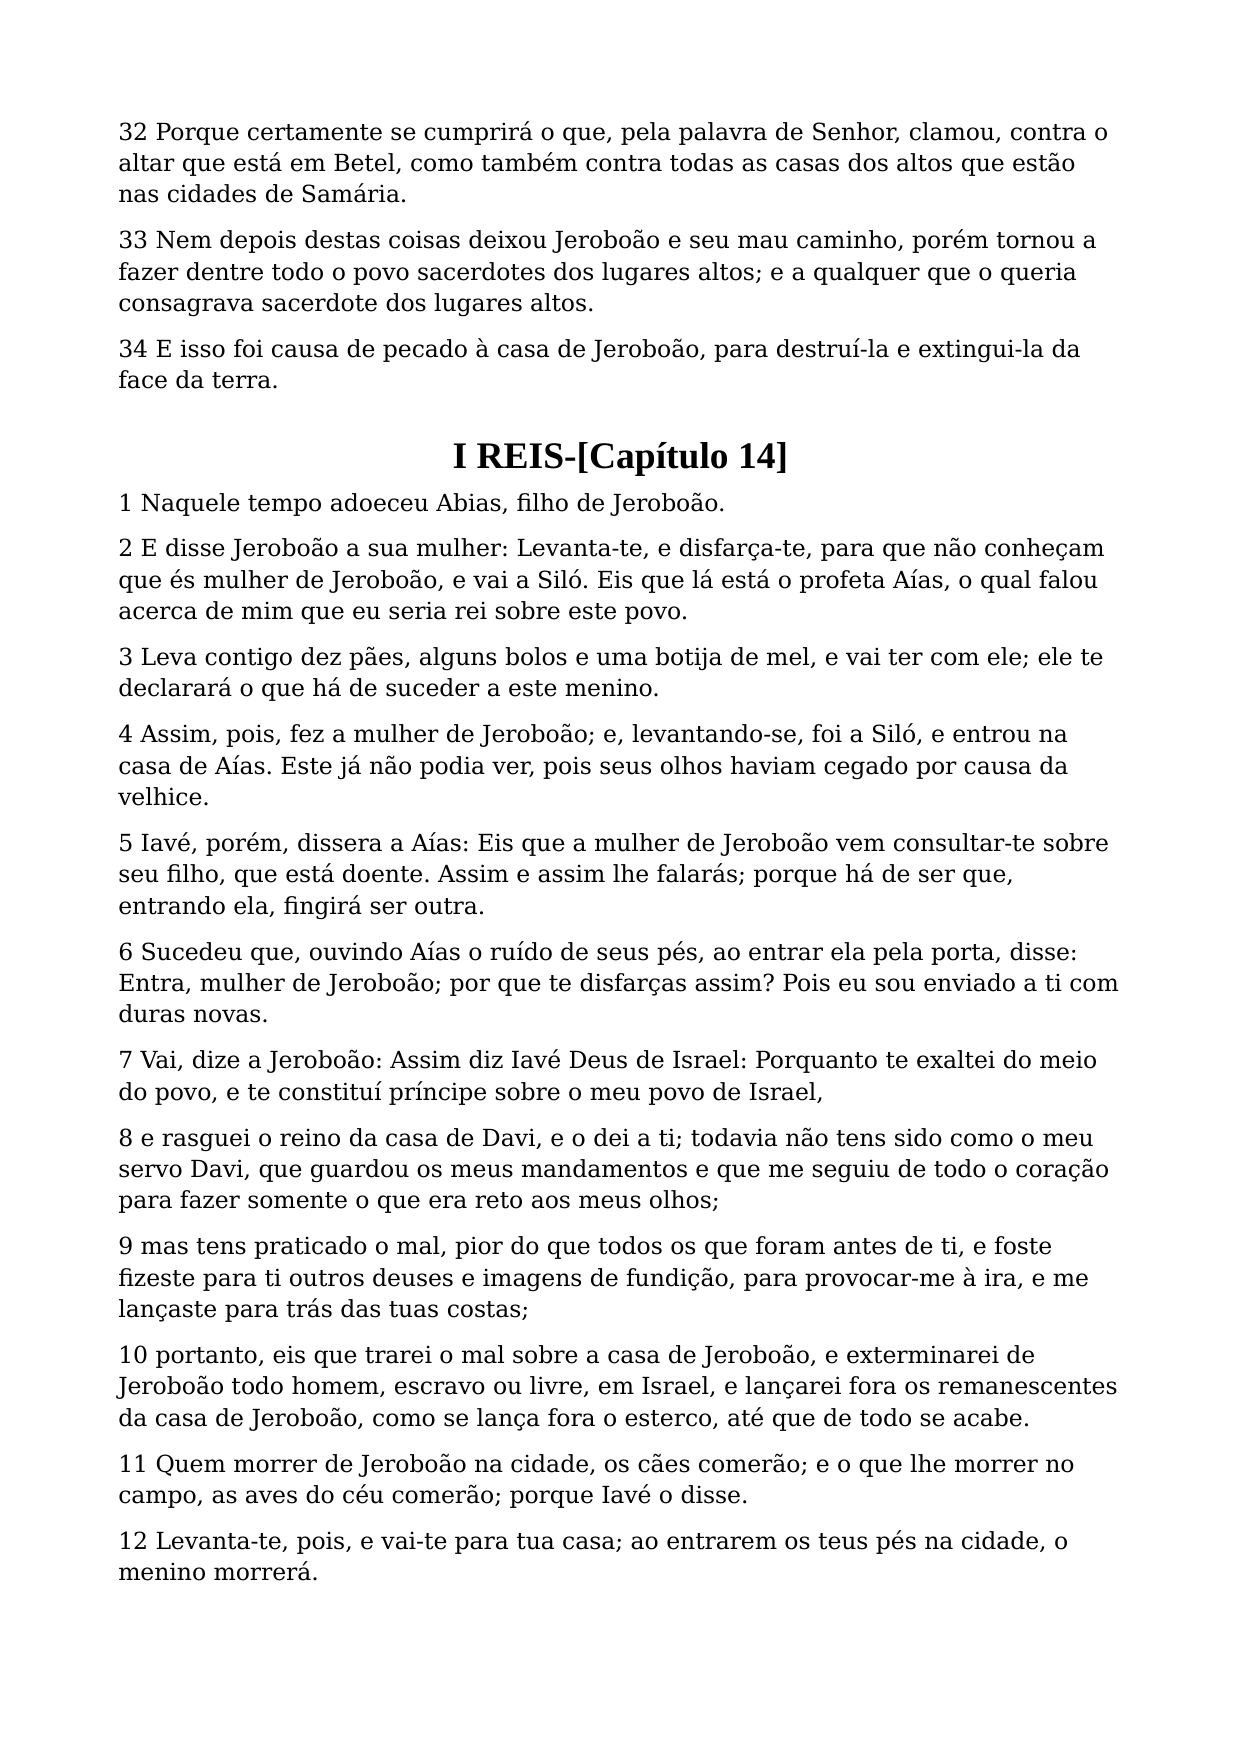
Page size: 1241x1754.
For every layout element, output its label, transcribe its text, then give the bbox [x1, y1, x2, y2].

text 3 Leva contigo dez pães, alguns bolos e uma botija de mel, e vai ter com ele; ele te declarará o que há de suceder a este menino. [118, 644, 1122, 702]
text 5 Iavé, porém, dissera a Aías: Eis que a mulher de Jeroboão vem consultar-te sobre seu filho, que está doente. Assim e assim lhe falarás; porque há de ser que, entrando ela, fingirá ser outra. [118, 830, 1122, 920]
text 10 portanto, eis que trarei o mal sobre a casa de Jeroboão, e exterminarei de Jeroboão todo homem, escravo ou livre, em Israel, e lançarei fora os remanescentes da casa de Jeroboão, como se lança fora o esterco, até que de todo se acabe. [118, 1342, 1122, 1432]
text 9 mas tens praticado o mal, pior do que todos os que foram antes de ti, e foste fizeste para ti outros deuses e imagens de fundição, para provocar-me à ira, e me lançaste para trás das tuas costas; [118, 1233, 1122, 1323]
text 2 E disse Jeroboão a sua mulher: Levanta-te, e disfarça-te, para que não conheçam que és mulher de Jeroboão, e vai a Siló. Eis que lá está o profeta Aías, o qual falou acerca de mim que eu seria rei sobre este povo. [118, 535, 1122, 625]
text 32 Porque certamente se cumprirá o que, pela palavra de Senhor, clamou, contra o altar que está em Betel, como também contra todas as casas dos altos que estão nas cidades de Samária. [118, 118, 1122, 208]
text 6 Sucedeu que, ouvindo Aías o ruído de seus pés, ao entrar ela pela porta, disse: Entra, mulher de Jeroboão; por que te disfarças assim? Pois eu sou enviado a ti com duras novas. [118, 938, 1122, 1028]
text 11 Quem morrer de Jeroboão na cidade, os cães comerão; e o que lhe morrer no campo, as aves do céu comerão; porque Iavé o disse. [118, 1450, 1122, 1509]
subtitle I REIS-[Capítulo 14] [118, 433, 1122, 477]
text 12 Levanta-te, pois, e vai-te para tua casa; ao entrarem os teus pés na cidade, o menino morrerá. [118, 1527, 1122, 1586]
text 4 Assim, pois, fez a mulher de Jeroboão; e, levantando-se, foi a Siló, e entrou na casa de Aías. Este já não podia ver, pois seus olhos haviam cegado por causa da velhice. [118, 721, 1122, 811]
text 1 Naquele tempo adoeceu Abias, filho de Jeroboão. [118, 489, 1122, 516]
text 33 Nem depois destas coisas deixou Jeroboão e seu mau caminho, porém tornou a fazer dentre todo o povo sacerdotes dos lugares altos; e a qualquer que o queria consagrava sacerdote dos lugares altos. [118, 227, 1122, 317]
text 8 e rasguei o reino da casa de Davi, e o dei a ti; todavia não tens sido como o meu servo Davi, que guardou os meus mandamentos e que me seguiu de todo o coração para fazer somente o que era reto aos meus olhos; [118, 1124, 1122, 1214]
text 7 Vai, dize a Jeroboão: Assim diz Iavé Deus de Israel: Porquanto te exaltei do meio do povo, e te constituí príncipe sobre o meu povo de Israel, [118, 1047, 1122, 1106]
text 34 E isso foi causa de pecado à casa de Jeroboão, para destruí-la e extingui-la da face da terra. [118, 335, 1122, 394]
